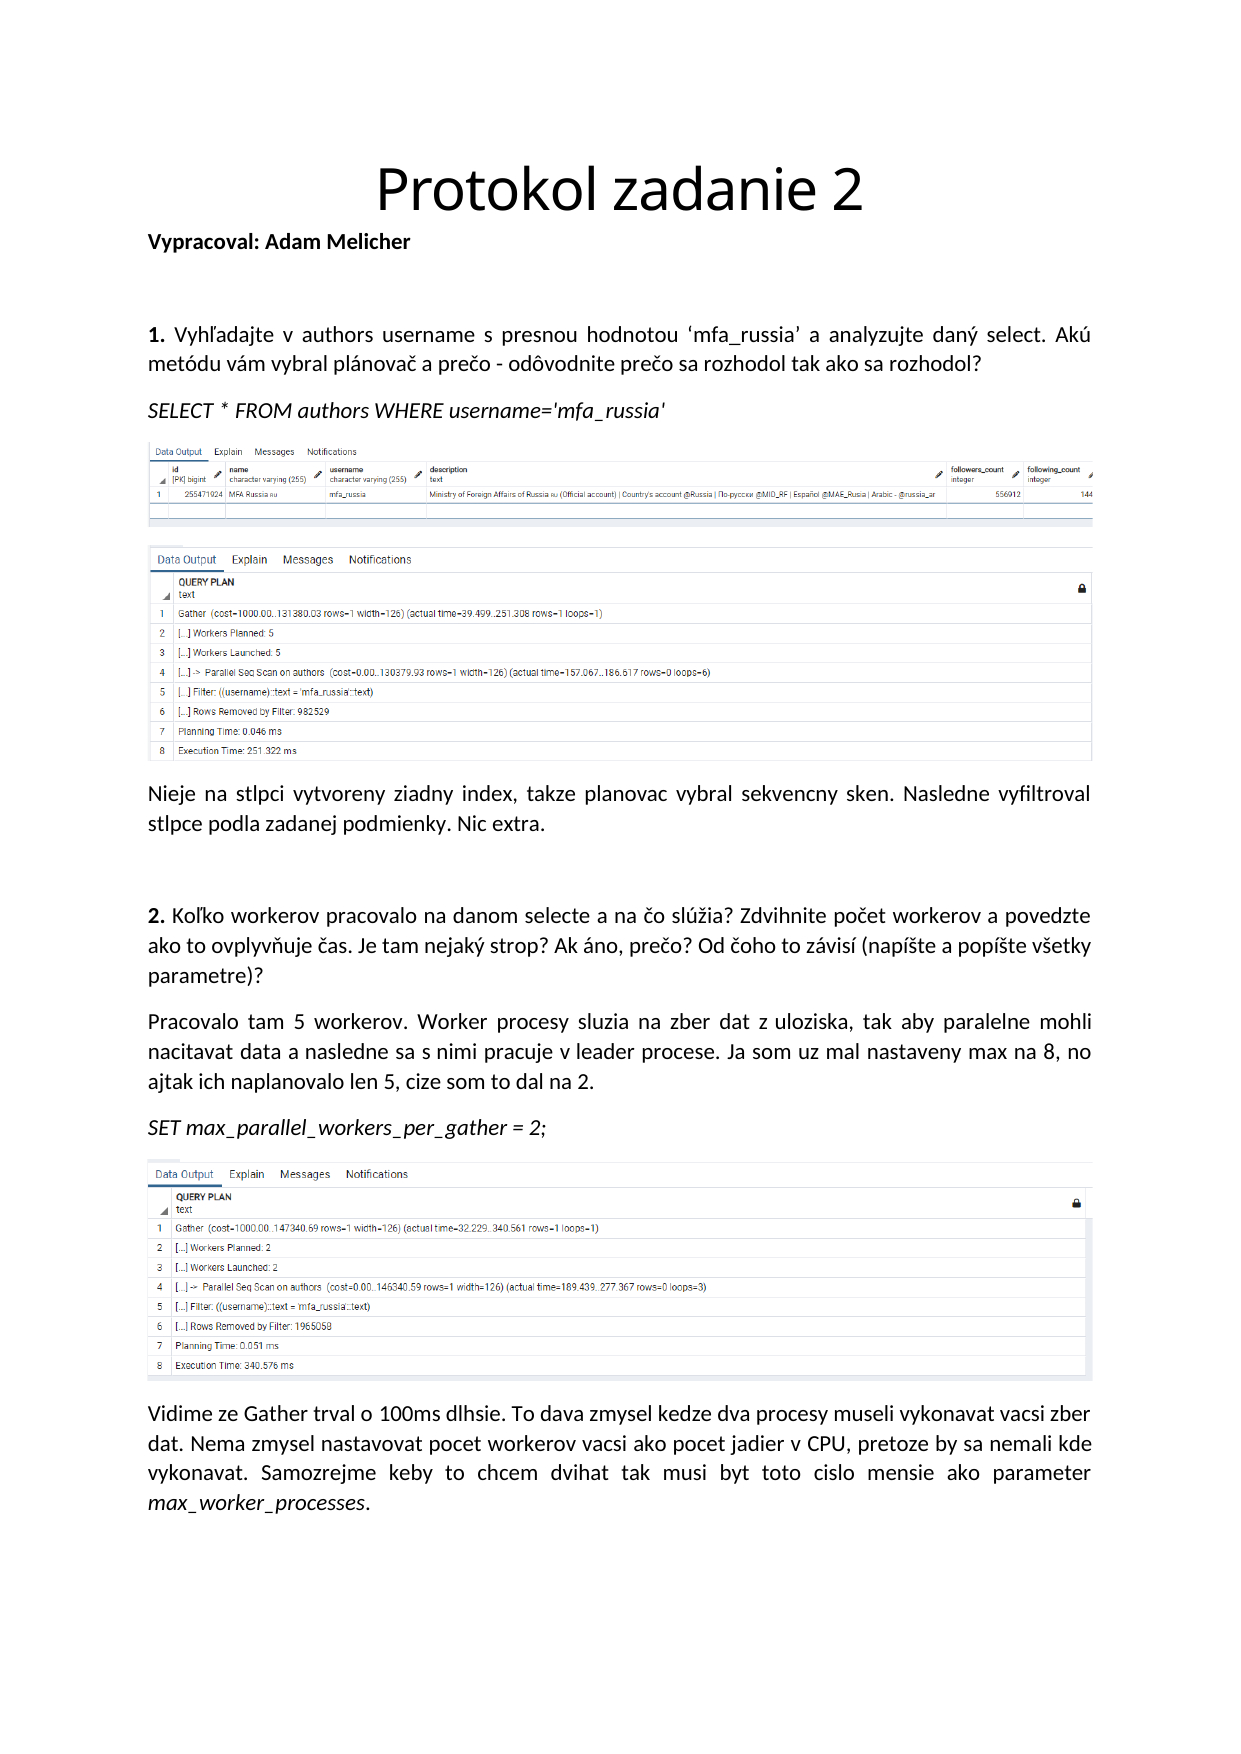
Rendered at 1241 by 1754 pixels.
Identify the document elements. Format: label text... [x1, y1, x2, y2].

text 2. Koľko workerov pracovalo na danom selecte a na čo slúžia? Zdvihnite počet workerov a povedzte ako to ovplyvňuje čas. Je tam nejaký strop? Ak áno, prečo? Od čoho to závisí (napíšte a popíšte všetky parametre)? [148, 902, 1093, 989]
text 1. Vyhľadajte v authors username s presnou hodnotou ‘mfa_russia’ a analyzujte daný select. Akú metódu vám vybral plánovač a prečo - odôvodnite prečo sa rozhodol tak ako sa rozhodol? [148, 320, 1093, 377]
text Vidime ze Gather trval o 100ms dlhsie. To dava zmysel kedze dva procesy museli vykonavat vacsi zber dat. Nema zmysel nastavovat pocet workerov vacsi ako pocet jadier v CPU, pretoze by sa nemali kde vykonavat. Samozrejme keby to chcem dvihat tak musi byt toto cislo mensie ako parameter max_worker_processes. [148, 1399, 1093, 1516]
text Vypracoval: Adam Melicher [148, 227, 1093, 255]
text Protokol zadanie 2 [148, 148, 1093, 227]
text Nieje na stlpci vytvoreny ziadny index, takze planovac vybral sekvencny sken. Nasledne vyfiltroval stlpce podla zadanej podmienky. Nic extra. [148, 779, 1093, 837]
text SET max_parallel_workers_per_gather = 2; [148, 1113, 1093, 1141]
text SELECT * FROM authors WHERE username='mfa_russia' [148, 396, 1093, 424]
text Pracovalo tam 5 workerov. Worker procesy sluzia na zber dat z uloziska, tak aby paralelne mohli nacitavat data a nasledne sa s nimi pracuje v leader procese. Ja som uz mal nastaveny max na 8, no ajtak ich naplanovalo len 5, cize som to dal na 2. [148, 1007, 1093, 1095]
